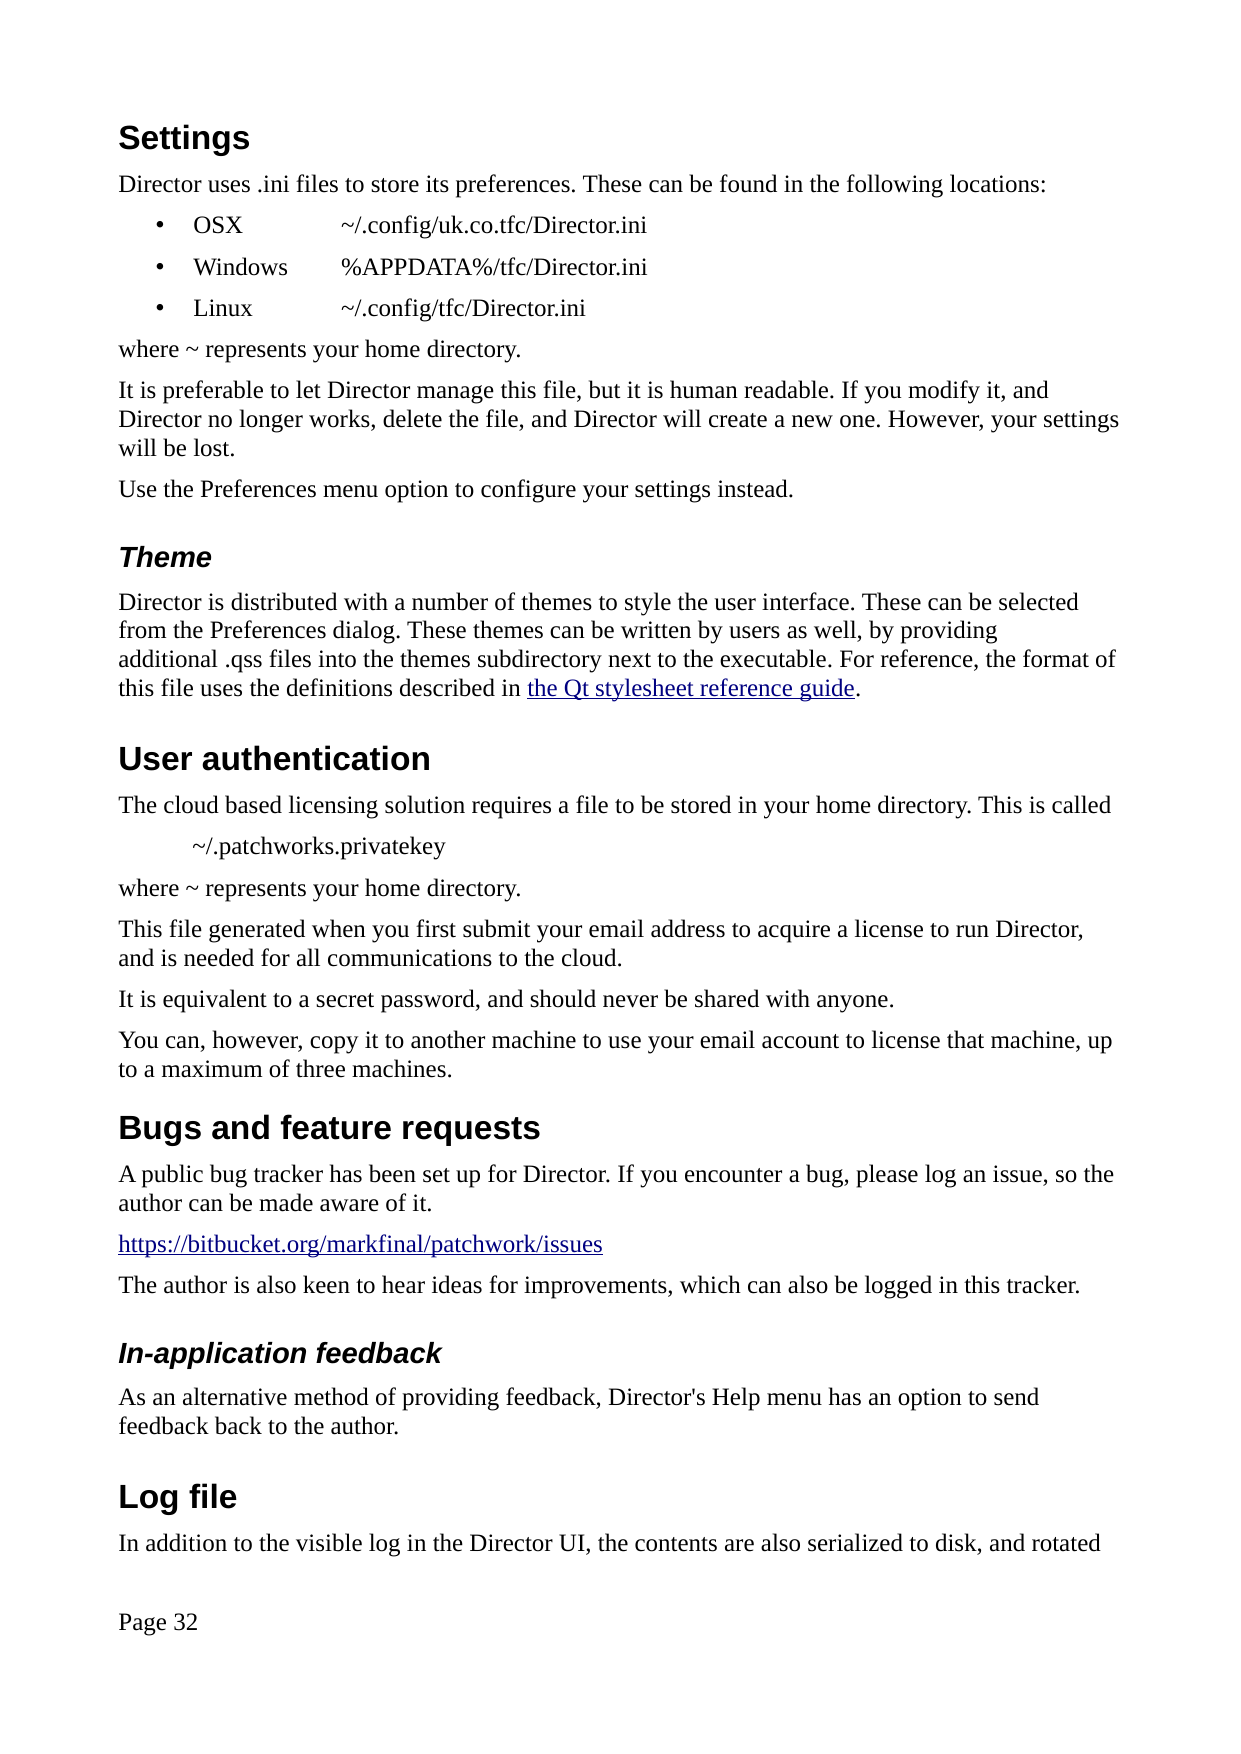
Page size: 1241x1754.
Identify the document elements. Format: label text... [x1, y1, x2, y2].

text Director is distributed with a number of themes to style the user interface. These can be selected from the Preferences dialog. These themes can be written by users as well, by providing additional .qss files into the themes subdirectory next to the executable. For reference, the format of this file uses the definitions described in the Qt stylesheet reference guide. [118, 587, 1122, 702]
text Use the Preferences menu option to configure your settings instead. [118, 474, 1122, 503]
text The cloud based licensing solution requires a file to be stored in your home directory. This is called [118, 790, 1122, 819]
subtitle Theme [118, 541, 1122, 574]
list Linux ~/.config/tfc/Director.ini [156, 293, 1122, 322]
text It is preferable to let Director manage this file, but it is human readable. If you modify it, and Director no longer works, delete the file, and Director will create a new one. However, your settings will be lost. [118, 376, 1122, 462]
text ~/.patchworks.privatekey [118, 831, 1122, 860]
text It is equivalent to a secret password, and should never be shared with anyone. [118, 984, 1122, 1013]
text You can, however, copy it to another machine to use your email account to license that machine, up to a maximum of three machines. [118, 1025, 1122, 1083]
text Director uses .ini files to store its preferences. These can be found in the following locations: [118, 169, 1122, 198]
list OSX ~/.config/uk.co.tfc/Director.ini [156, 211, 1122, 239]
text In addition to the visible log in the Director UI, the contents are also serialized to disk, and rotated [118, 1528, 1122, 1557]
text where ~ represents your home directory. [118, 334, 1122, 363]
text The author is also keen to hear ideas for improvements, which can also be logged in this tracker. [118, 1270, 1122, 1299]
subtitle Settings [118, 118, 1122, 157]
subtitle Bugs and feature requests [118, 1108, 1122, 1146]
subtitle User authentication [118, 739, 1122, 778]
text As an alternative method of providing feedback, Director's Help menu has an option to send feedback back to the author. [118, 1382, 1122, 1440]
list Windows %APPDATA%/tfc/Director.ini [156, 252, 1122, 281]
subtitle In-application feedback [118, 1336, 1122, 1370]
subtitle Log file [118, 1477, 1122, 1516]
text where ~ represents your home directory. [118, 873, 1122, 901]
text This file generated when you first submit your email address to acquire a license to run Director, and is needed for all communications to the cloud. [118, 914, 1122, 971]
text A public bug tracker has been set up for Director. If you encounter a bug, please log an issue, so the author can be made aware of it. [118, 1159, 1122, 1216]
text https://bitbucket.org/markfinal/patchwork/issues [118, 1229, 1122, 1258]
